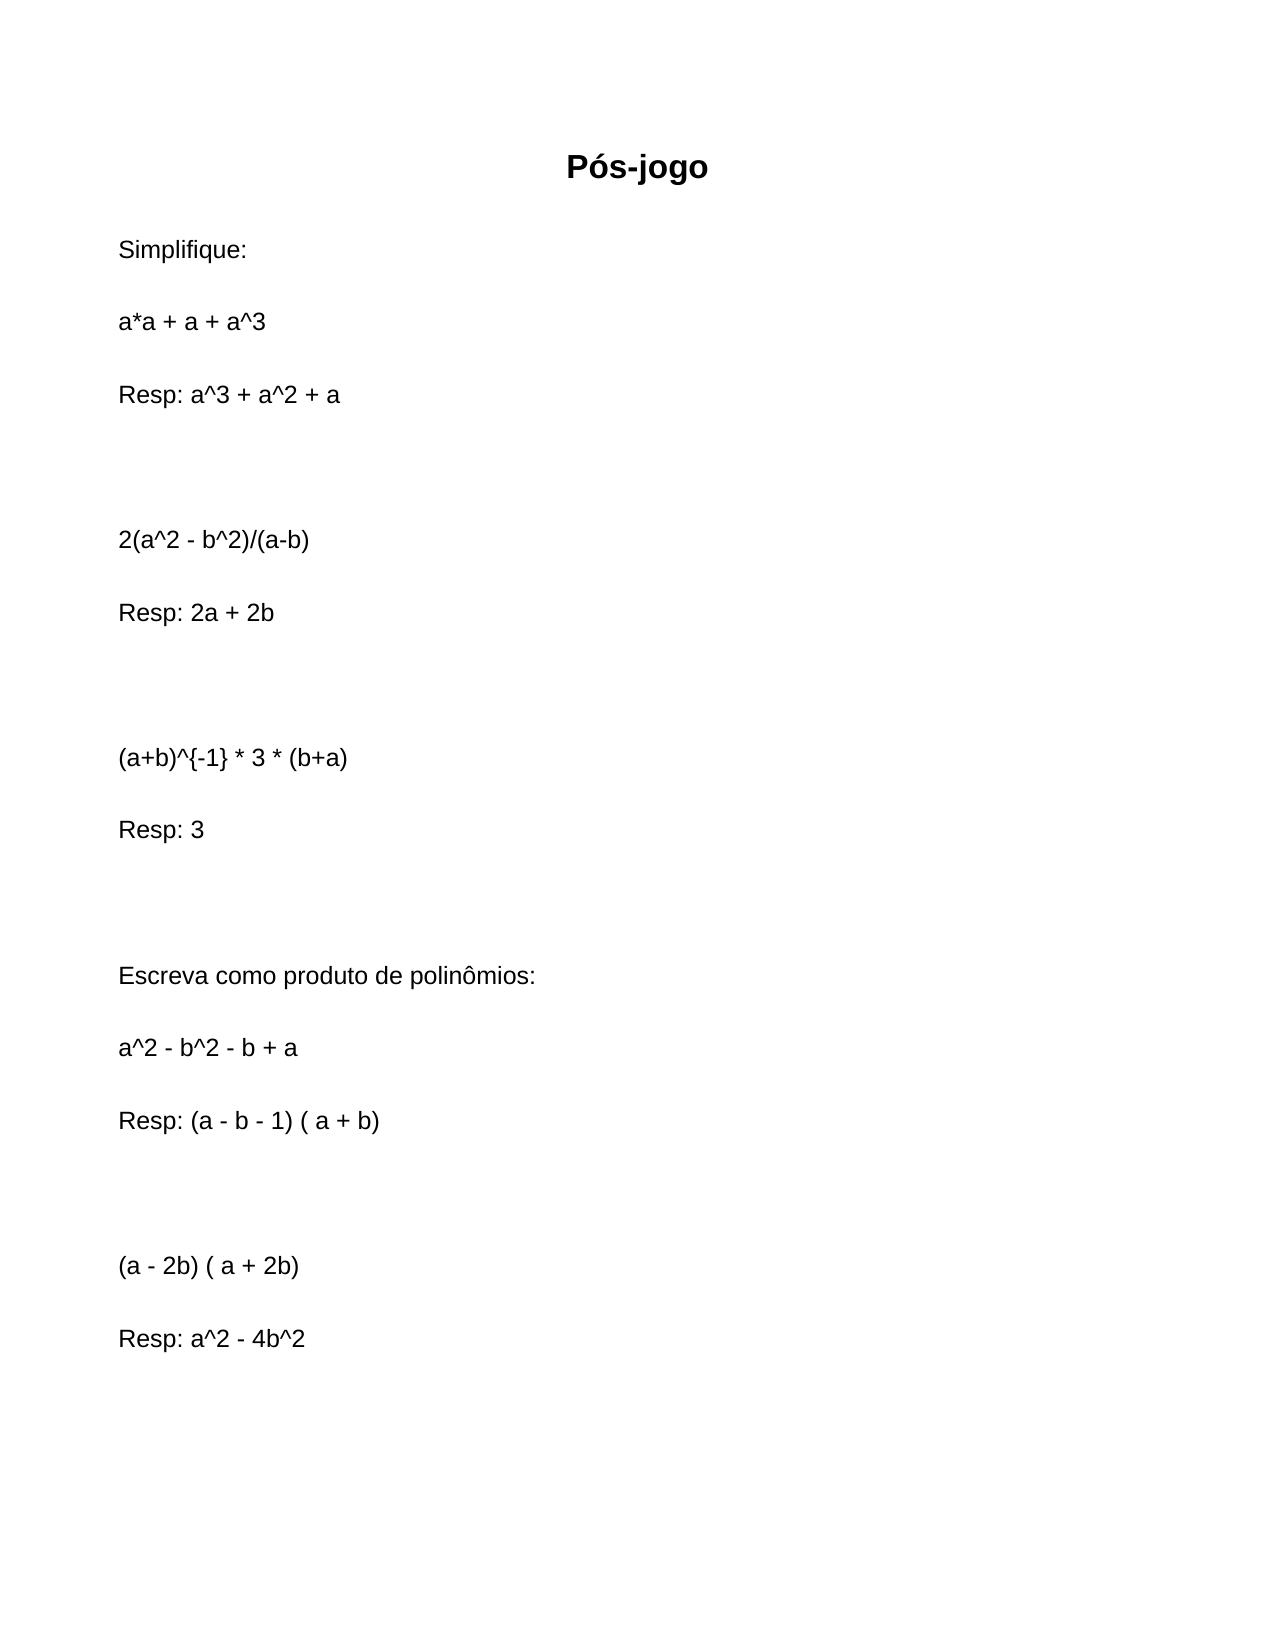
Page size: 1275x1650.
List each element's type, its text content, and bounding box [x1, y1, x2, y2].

text Resp: a^2 - 4b^2 [118, 1324, 1157, 1352]
text Simplifique: [118, 235, 1157, 263]
text Escreva como produto de polinômios: [118, 961, 1157, 989]
text Resp: (a - b - 1) ( a + b) [118, 1106, 1157, 1135]
text (a - 2b) ( a + 2b) [118, 1251, 1157, 1280]
text Pós-jogo [118, 148, 1157, 186]
text a*a + a + a^3 [118, 307, 1157, 336]
text 2(a^2 - b^2)/(a-b) [118, 525, 1157, 554]
text Resp: a^3 + a^2 + a [118, 380, 1157, 409]
text a^2 - b^2 - b + a [118, 1033, 1157, 1062]
text Resp: 3 [118, 816, 1157, 844]
text Resp: 2a + 2b [118, 598, 1157, 626]
text (a+b)^{-1} * 3 * (b+a) [118, 743, 1157, 772]
